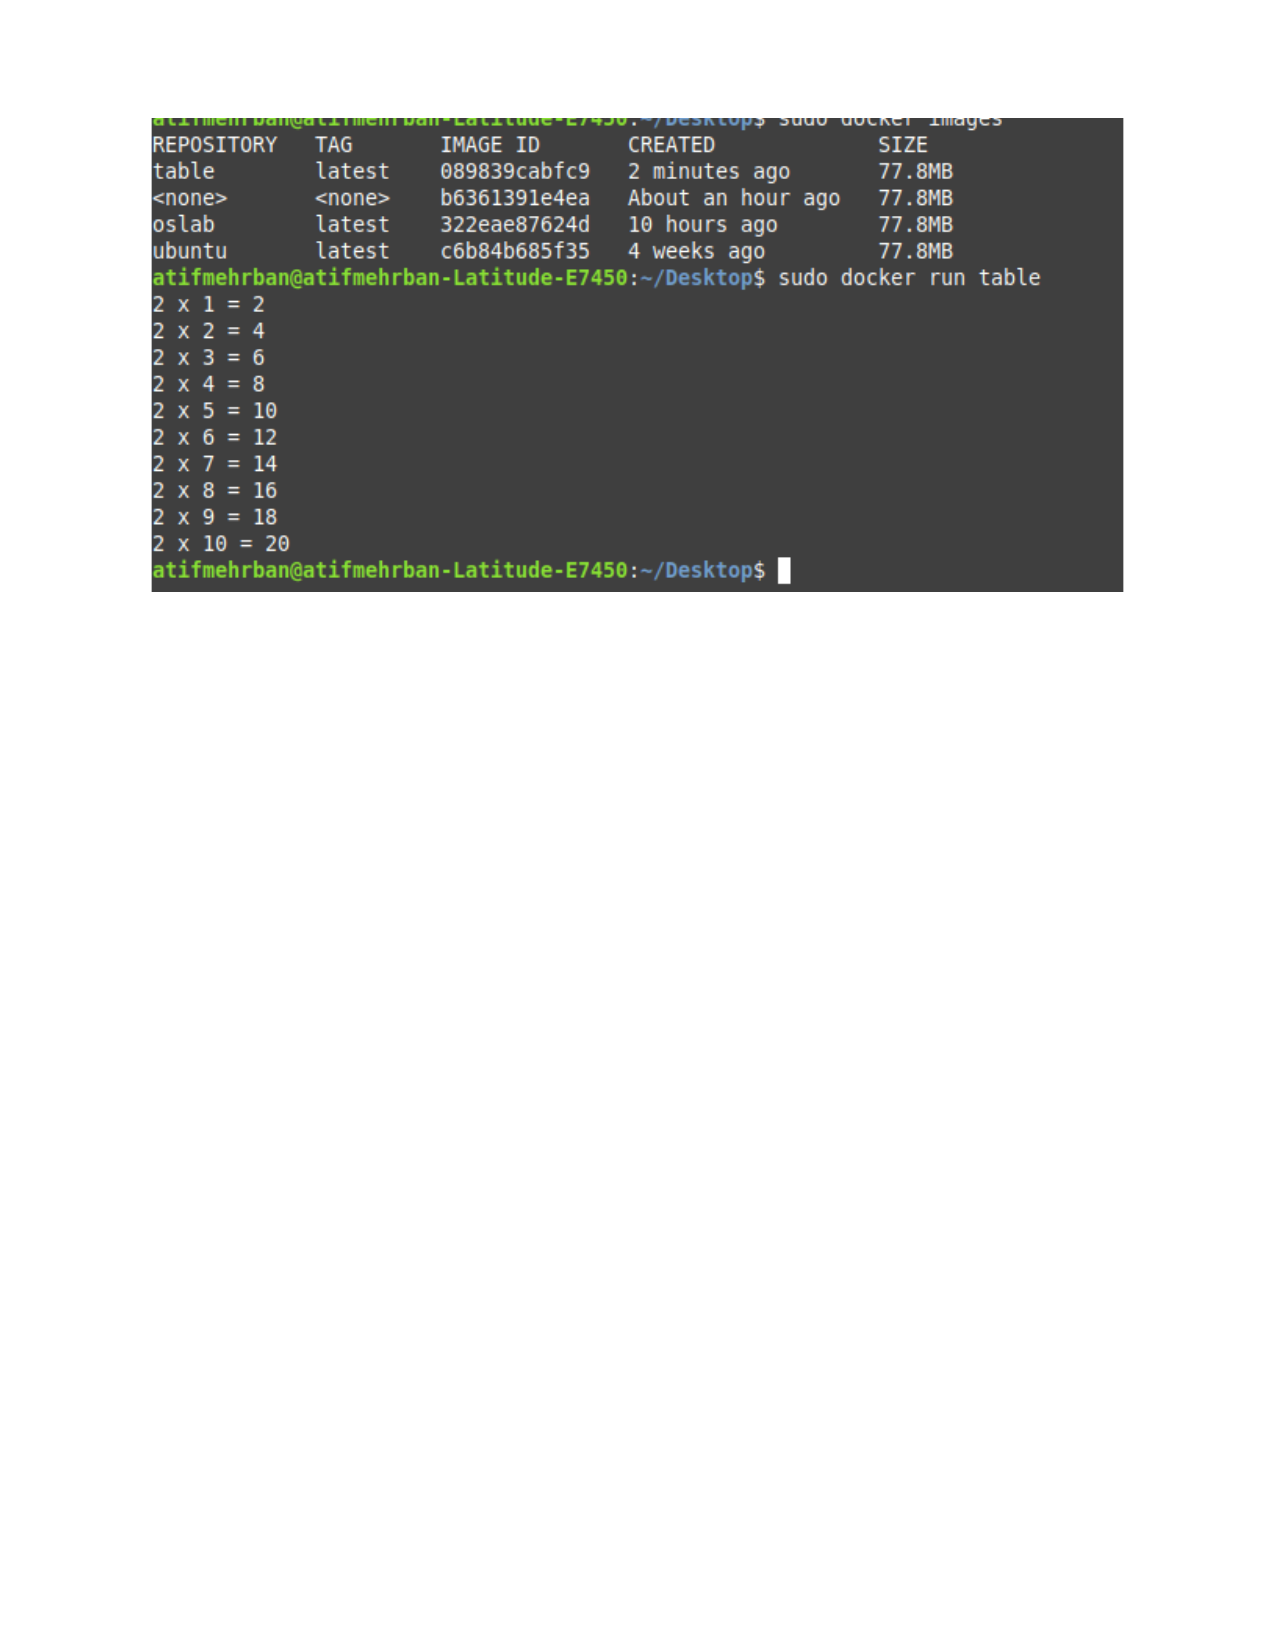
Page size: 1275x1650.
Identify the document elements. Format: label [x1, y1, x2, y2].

picture [151, 118, 1124, 592]
